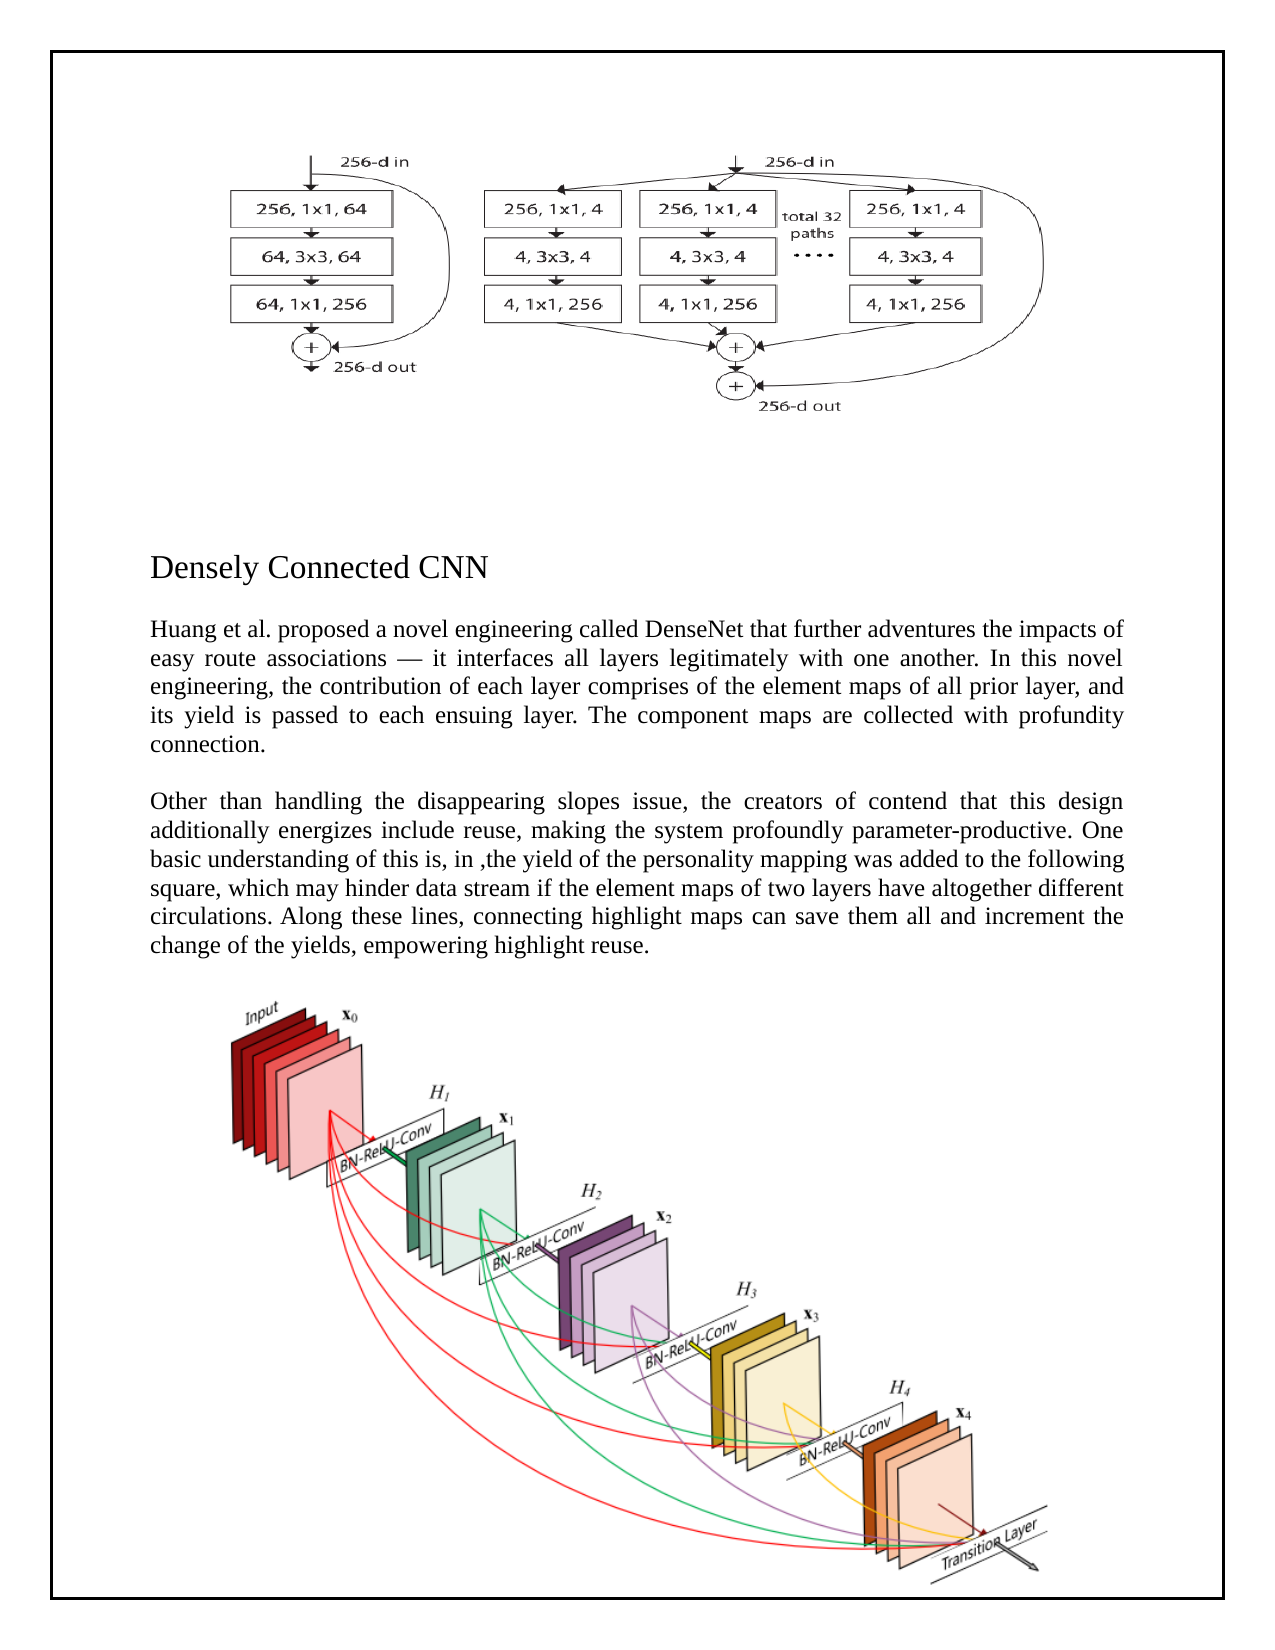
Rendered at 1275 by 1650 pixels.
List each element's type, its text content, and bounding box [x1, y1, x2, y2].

text Densely Connected CNN [150, 547, 1125, 585]
text Huang et al. proposed a novel engineering called DenseNet that further adventures the impacts of easy route associations — it interfaces all layers legitimately with one another. In this novel engineering, the contribution of each layer comprises of the element maps of all prior layer, and its yield is passed to each ensuing layer. The component maps are collected with profundity connection. [150, 614, 1125, 758]
text Other than handling the disappearing slopes issue, the creators of contend that this design additionally energizes include reuse, making the system profoundly parameter-productive. One basic understanding of this is, in ,the yield of the personality mapping was added to the following square, which may hinder data stream if the element maps of two layers have altogether different circulations. Along these lines, connecting highlight maps can save them all and increment the change of the yields, empowering highlight reuse. [150, 786, 1125, 959]
picture [218, 150, 1058, 418]
picture [218, 987, 1057, 1593]
